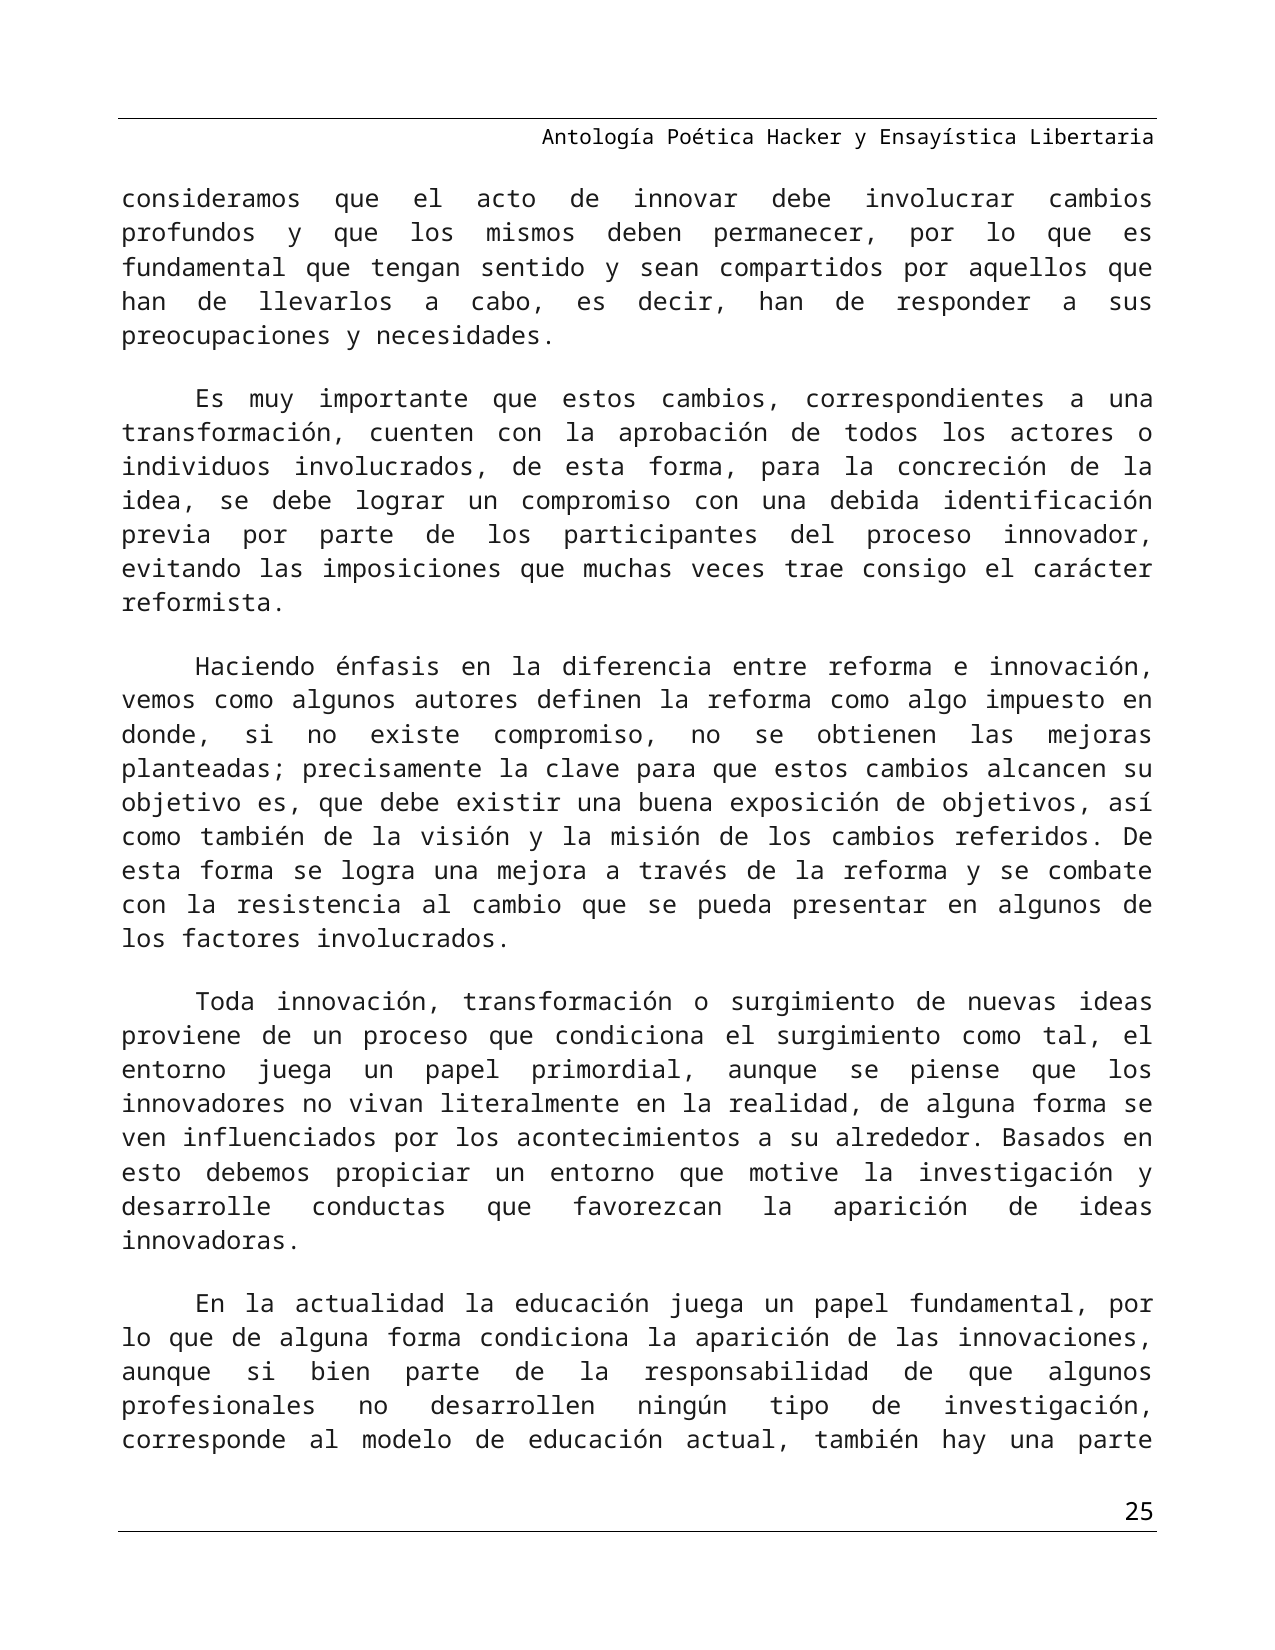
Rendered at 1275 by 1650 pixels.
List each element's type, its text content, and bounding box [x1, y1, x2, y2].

text En la actualidad la educación juega un papel fundamental, por lo que de alguna forma condiciona la aparición de las innovaciones, aunque si bien parte de la responsabilidad de que algunos profesionales no desarrollen ningún tipo de investigación, corresponde al modelo de educación actual, también hay una parte [121, 1286, 1154, 1456]
text Es muy importante que estos cambios, correspondientes a una transformación, cuenten con la aprobación de todos los actores o individuos involucrados, de esta forma, para la concreción de la idea, se debe lograr un compromiso con una debida identificación previa por parte de los participantes del proceso innovador, evitando las imposiciones que muchas veces trae consigo el carácter reformista. [121, 381, 1154, 619]
text Haciendo énfasis en la diferencia entre reforma e innovación, vemos como algunos autores definen la reforma como algo impuesto en donde, si no existe compromiso, no se obtienen las mejoras planteadas; precisamente la clave para que estos cambios alcancen su objetivo es, que debe existir una buena exposición de objetivos, así como también de la visión y la misión de los cambios referidos. De esta forma se logra una mejora a través de la reforma y se combate con la resistencia al cambio que se pueda presentar en algunos de los factores involucrados. [121, 648, 1154, 955]
text consideramos que el acto de innovar debe involucrar cambios profundos y que los mismos deben permanecer, por lo que es fundamental que tengan sentido y sean compartidos por aquellos que han de llevarlos a cabo, es decir, han de responder a sus preocupaciones y necesidades. [121, 181, 1154, 351]
text Toda innovación, transformación o surgimiento de nuevas ideas proviene de un proceso que condiciona el surgimiento como tal, el entorno juega un papel primordial, aunque se piense que los innovadores no vivan literalmente en la realidad, de alguna forma se ven influenciados por los acontecimientos a su alrededor. Basados en esto debemos propiciar un entorno que motive la investigación y desarrolle conductas que favorezcan la aparición de ideas innovadoras. [121, 984, 1154, 1256]
